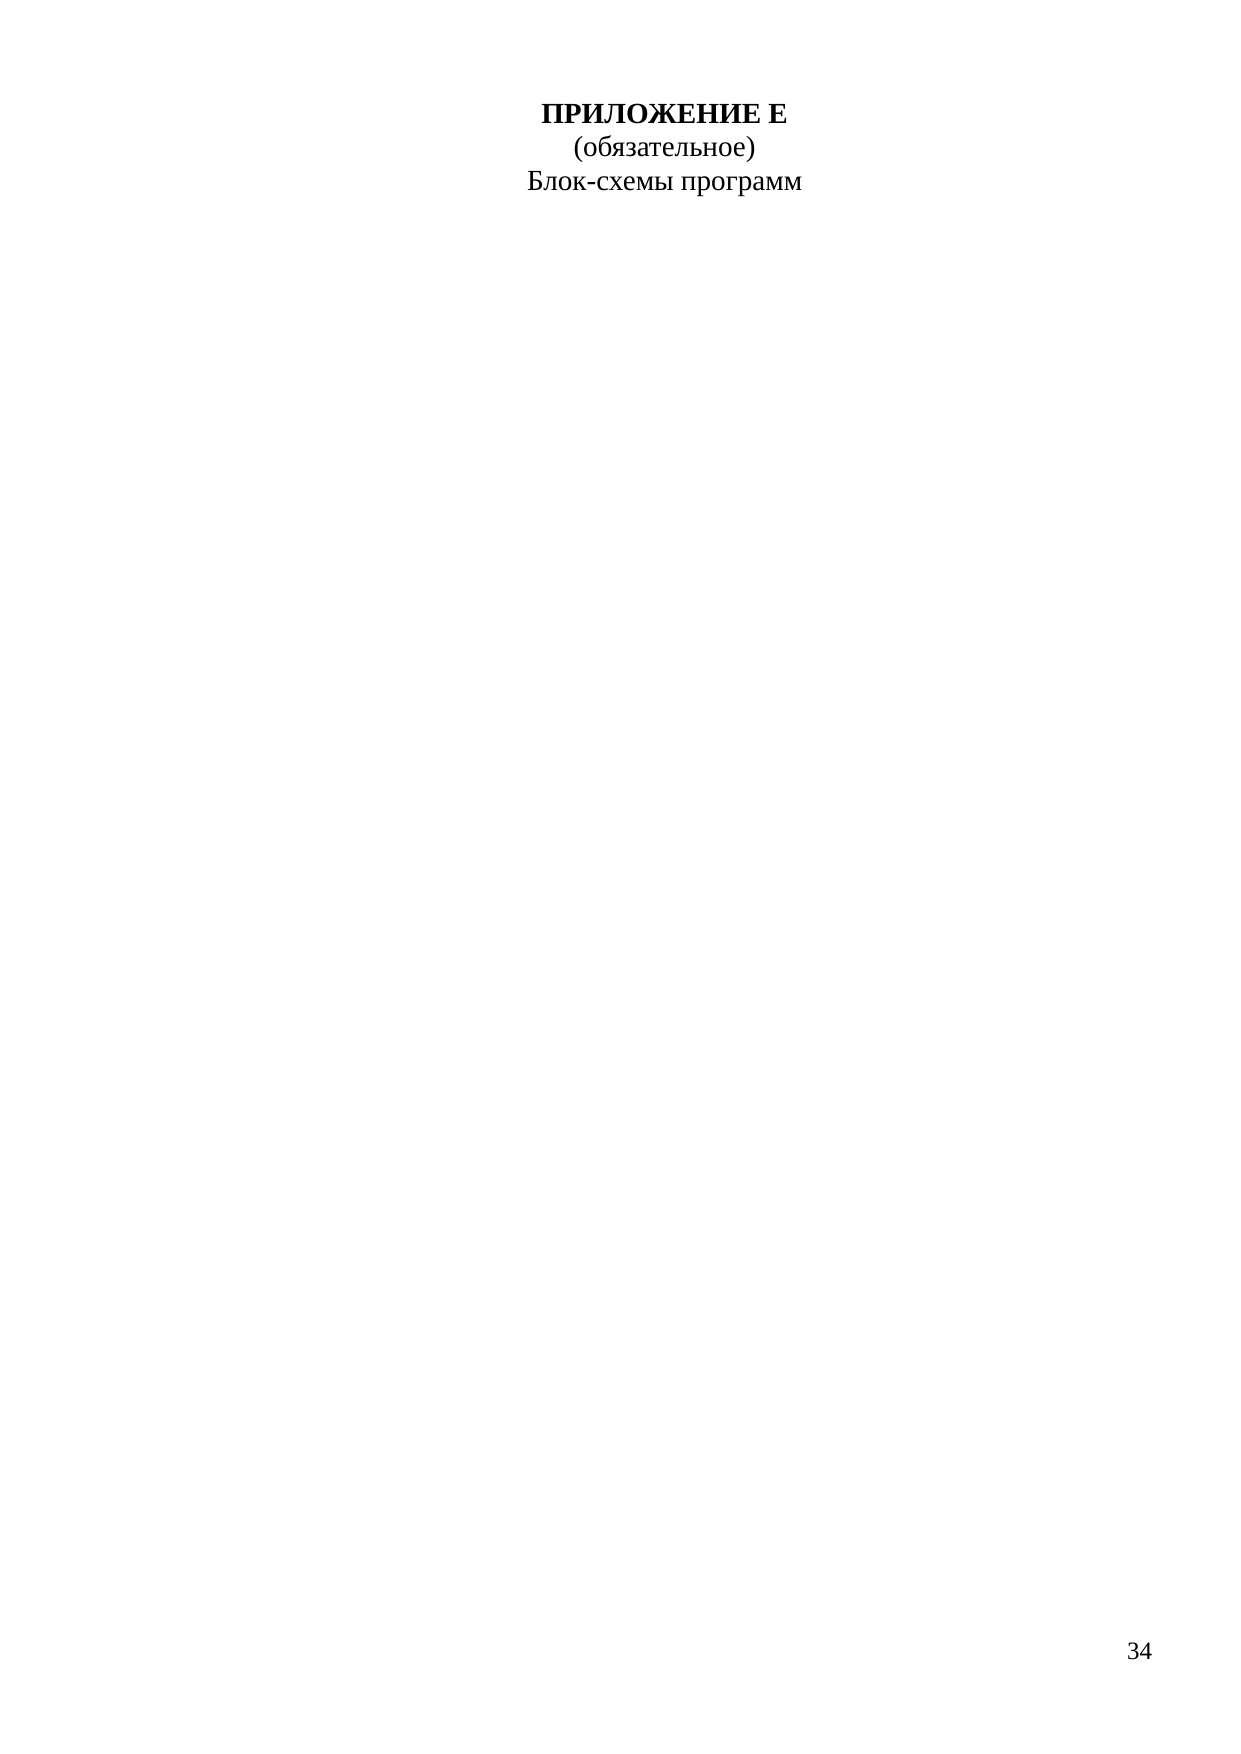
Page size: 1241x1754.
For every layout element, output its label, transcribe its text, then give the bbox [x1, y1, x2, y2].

subtitle ПРИЛОЖЕНИЕ Е [177, 96, 1152, 129]
text Блок-схемы программ [177, 163, 1152, 196]
text (обязательное) [177, 129, 1152, 163]
